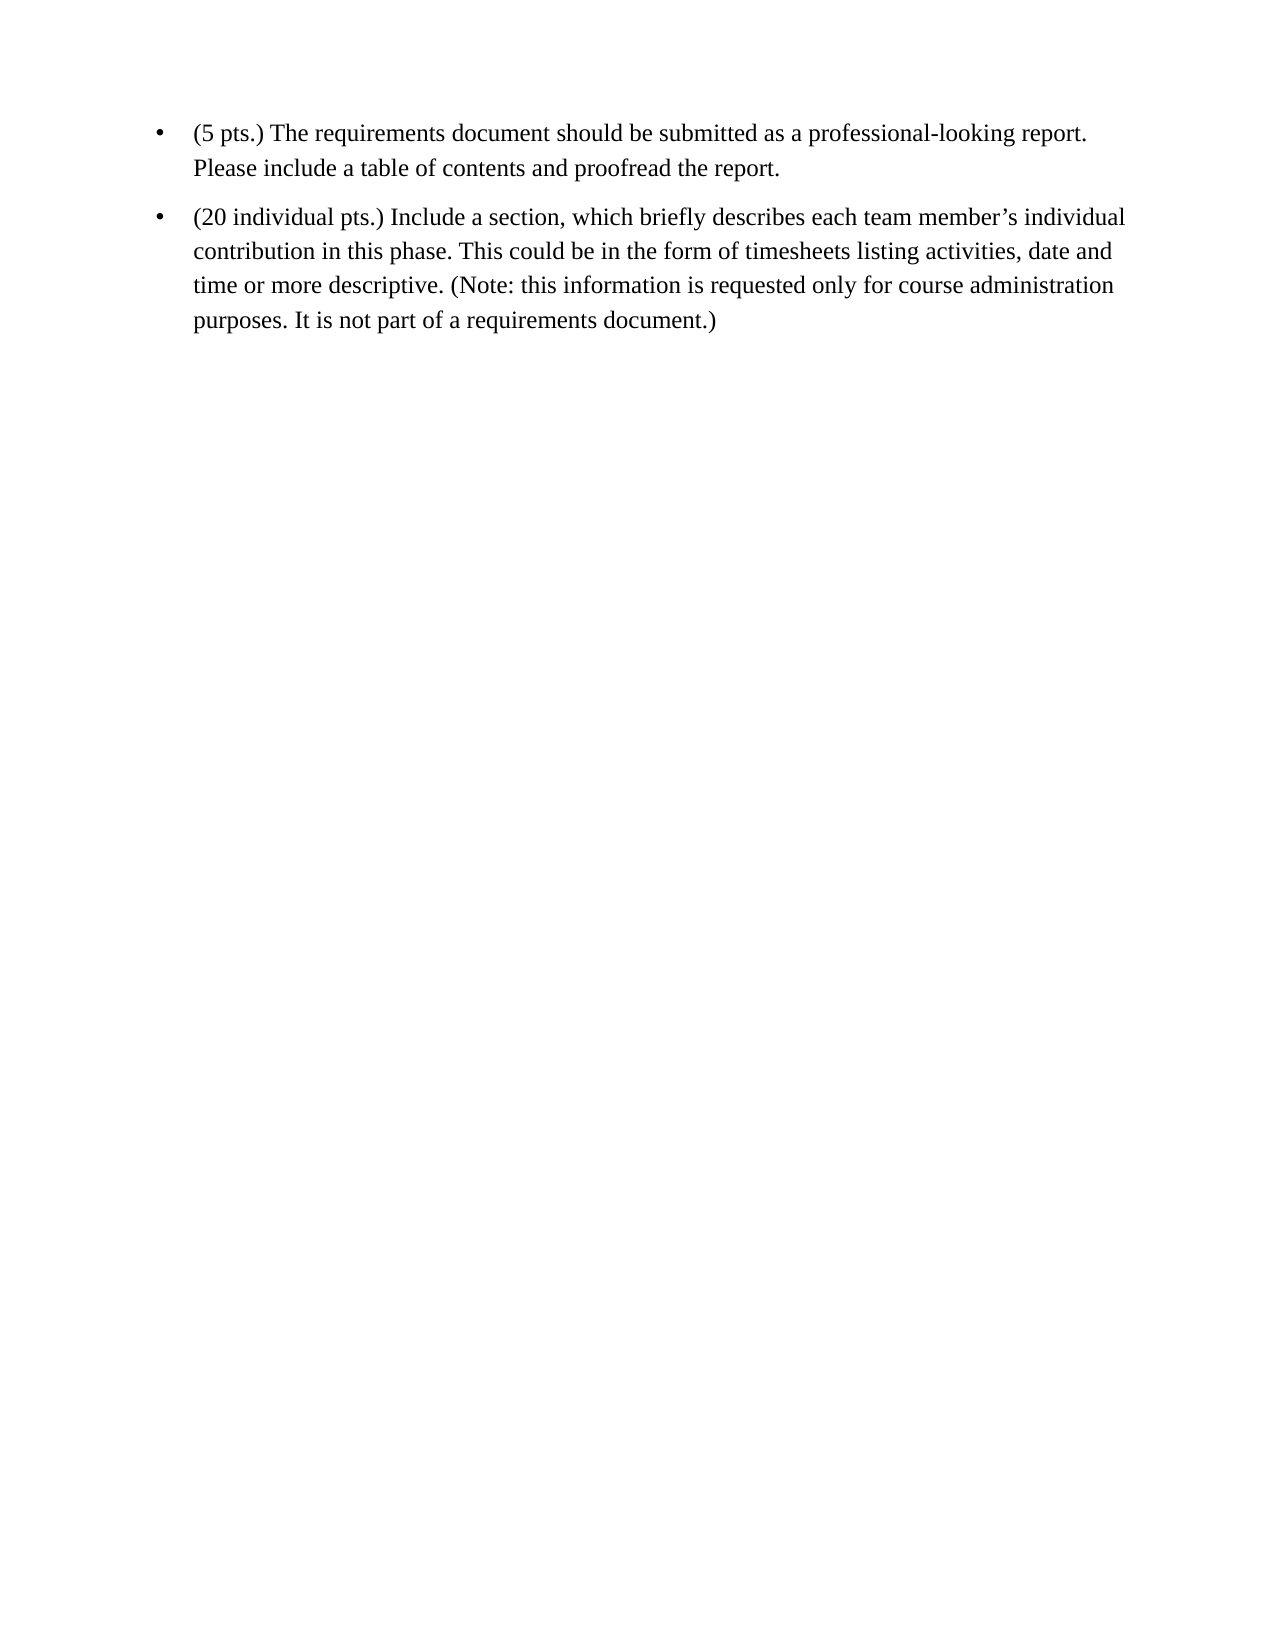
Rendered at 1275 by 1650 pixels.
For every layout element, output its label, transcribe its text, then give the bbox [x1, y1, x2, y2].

list (20 individual pts.) Include a section, which briefly describes each team member’s individual contribution in this phase. This could be in the form of timesheets listing activities, date and time or more descriptive. (Note: this information is requested only for course administration purposes. It is not part of a requirements document.) [156, 202, 1157, 334]
list (5 pts.) The requirements document should be submitted as a professional-looking report. Please include a table of contents and proofread the report. [156, 118, 1157, 181]
